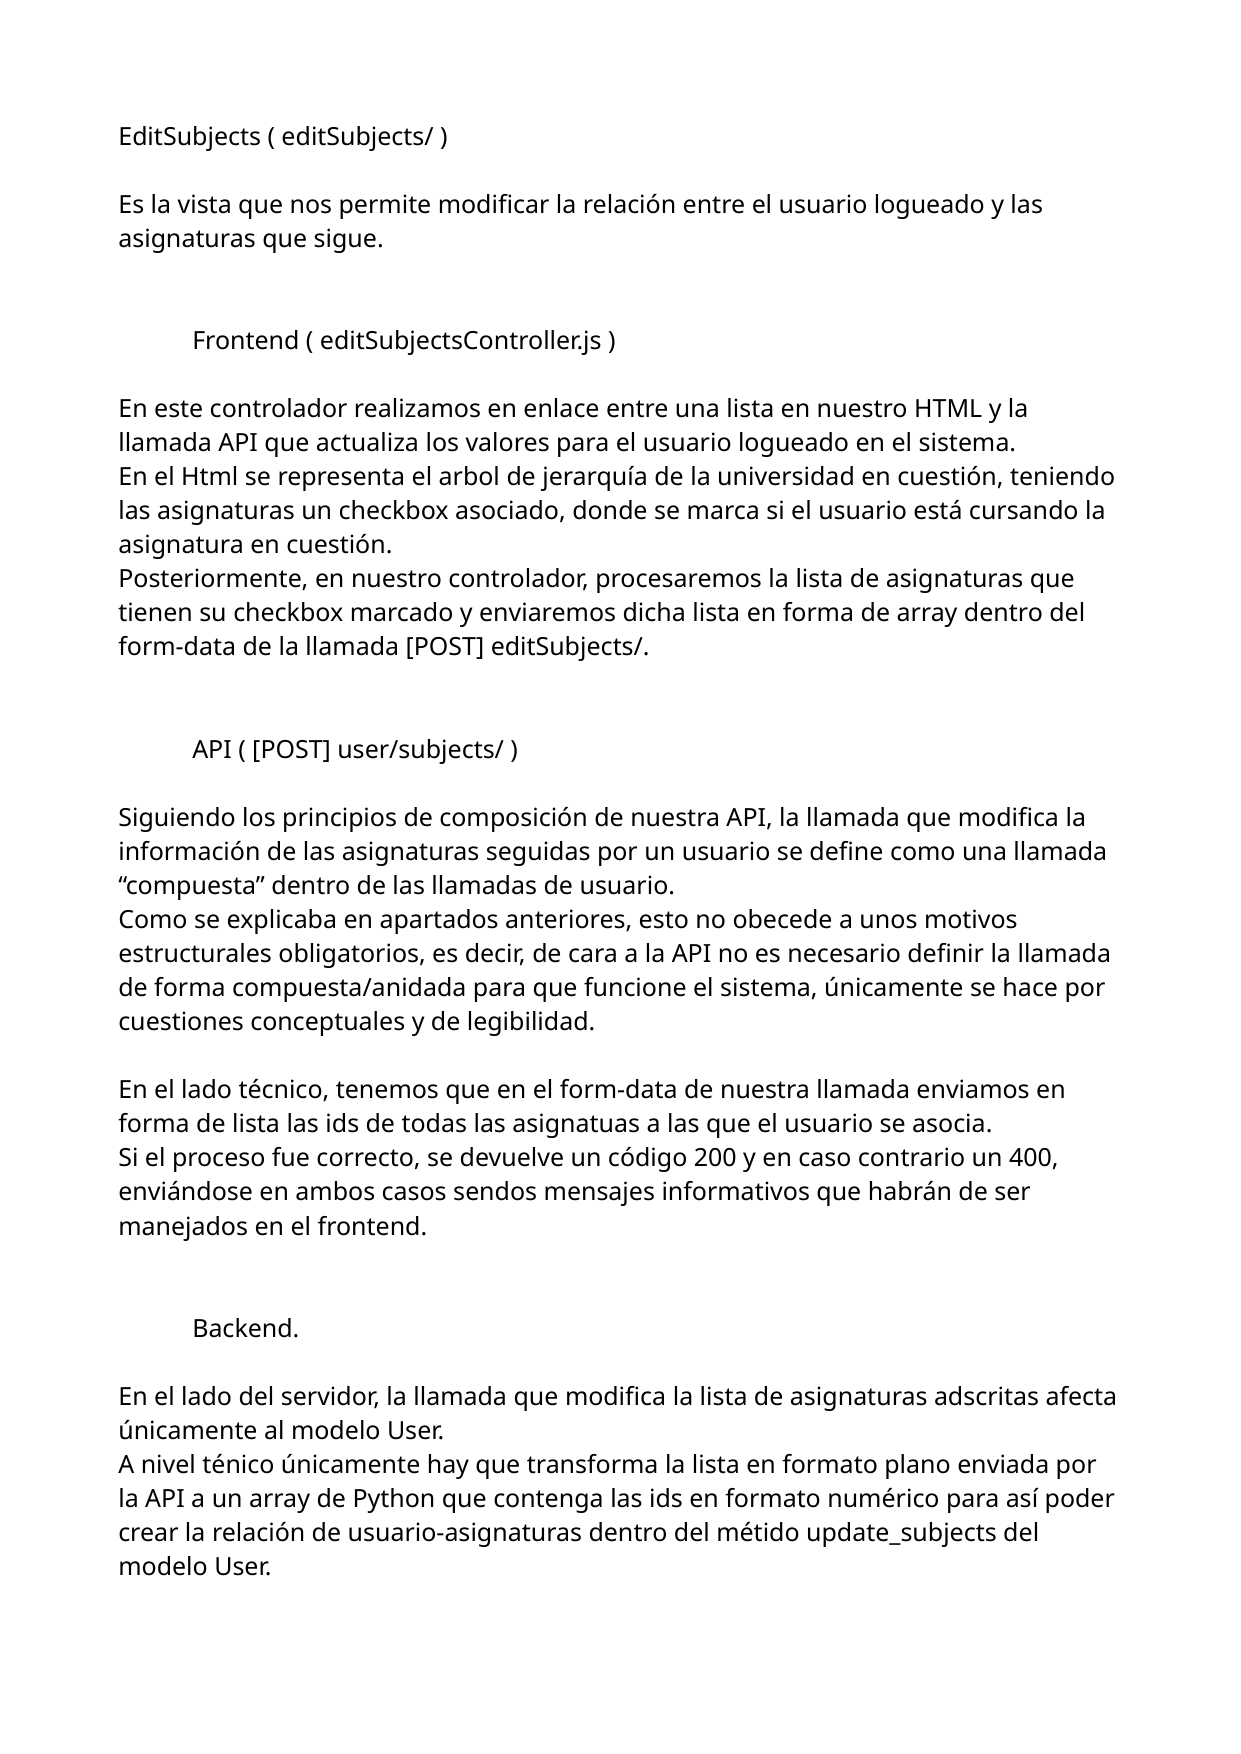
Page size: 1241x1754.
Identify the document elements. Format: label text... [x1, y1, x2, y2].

text En este controlador realizamos en enlace entre una lista en nuestro HTML y la llamada API que actualiza los valores para el usuario logueado en el sistema. [118, 391, 1122, 459]
text Backend. [118, 1310, 1122, 1344]
text Si el proceso fue correcto, se devuelve un código 200 y en caso contrario un 400, enviándose en ambos casos sendos mensajes informativos que habrán de ser manejados en el frontend. [118, 1140, 1122, 1242]
text EditSubjects ( editSubjects/ ) [118, 118, 1122, 152]
text En el lado del servidor, la llamada que modifica la lista de asignaturas adscritas afecta únicamente al modelo User. [118, 1378, 1122, 1447]
text A nivel ténico únicamente hay que transforma la lista en formato plano enviada por la API a un array de Python que contenga las ids en formato numérico para así poder crear la relación de usuario-asignaturas dentro del métido update_subjects del modelo User. [118, 1447, 1122, 1583]
text En el lado técnico, tenemos que en el form-data de nuestra llamada enviamos en forma de lista las ids de todas las asignatuas a las que el usuario se asocia. [118, 1038, 1122, 1140]
text Es la vista que nos permite modificar la relación entre el usuario logueado y las asignaturas que sigue. [118, 186, 1122, 254]
text Posteriormente, en nuestro controlador, procesaremos la lista de asignaturas que tienen su checkbox marcado y enviaremos dicha lista en forma de array dentro del form-data de la llamada [POST] editSubjects/. [118, 561, 1122, 663]
text Siguiendo los principios de composición de nuestra API, la llamada que modifica la información de las asignaturas seguidas por un usuario se define como una llamada “compuesta” dentro de las llamadas de usuario. Como se explicaba en apartados anteriores, esto no obecede a unos motivos estructurales obligatorios, es decir, de cara a la API no es necesario definir la llamada de forma compuesta/anidada para que funcione el sistema, únicamente se hace por cuestiones conceptuales y de legibilidad. [118, 799, 1122, 1038]
text API ( [POST] user/subjects/ ) [118, 731, 1122, 765]
text Frontend ( editSubjectsController.js ) [118, 322, 1122, 357]
text En el Html se representa el arbol de jerarquía de la universidad en cuestión, teniendo las asignaturas un checkbox asociado, donde se marca si el usuario está cursando la asignatura en cuestión. [118, 459, 1122, 561]
